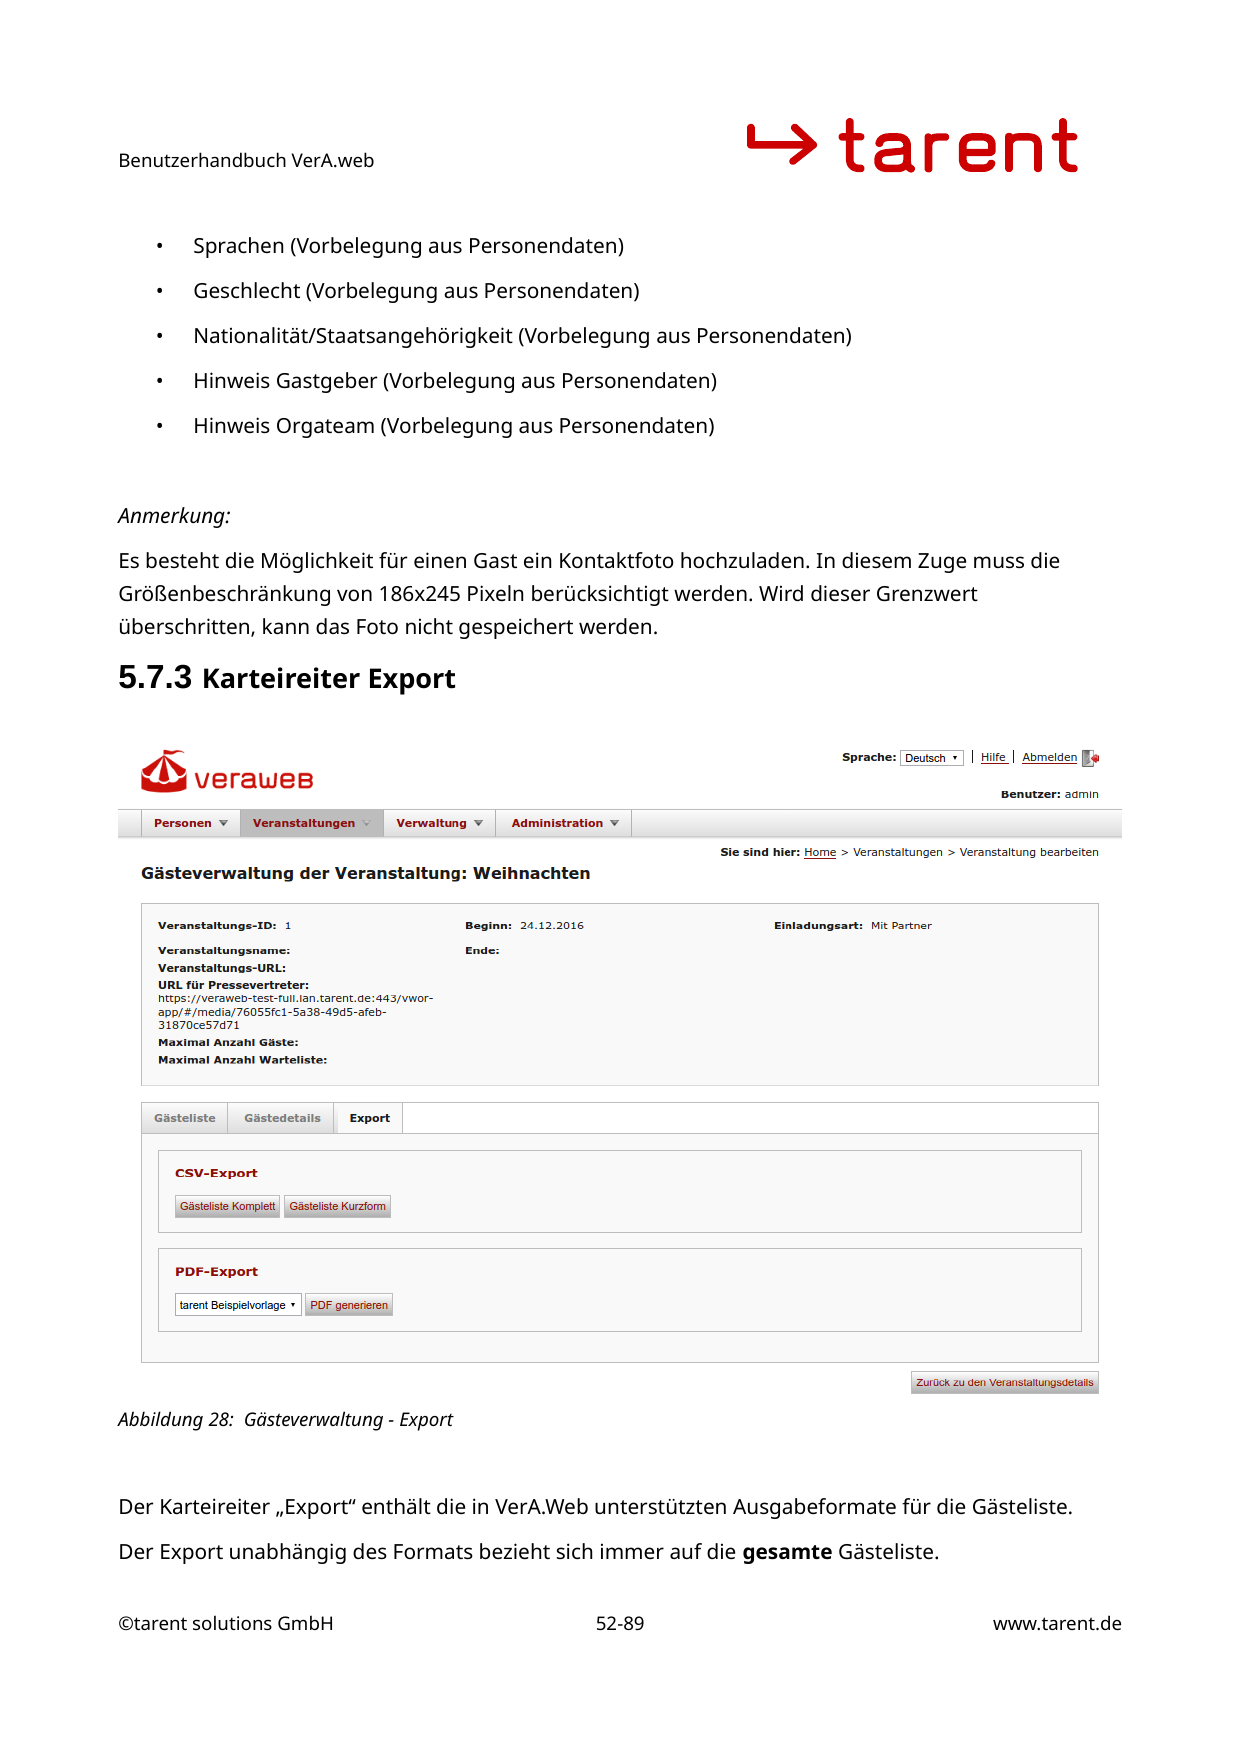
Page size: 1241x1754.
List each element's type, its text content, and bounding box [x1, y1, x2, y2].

text Der Export unabhängig des Formats bezieht sich immer auf die gesamte Gästeliste. [118, 1537, 1122, 1566]
list Nationalität/Staatsangehörigkeit (Vorbelegung aus Personendaten) [156, 322, 1122, 350]
picture [118, 747, 1122, 1403]
list Hinweis Gastgeber (Vorbelegung aus Personendaten) [156, 367, 1122, 395]
list Geschlecht (Vorbelegung aus Personendaten) [156, 277, 1122, 305]
list Sprachen (Vorbelegung aus Personendaten) [156, 232, 1122, 260]
text Der Karteireiter „Export“ enthält die in VerA.Web unterstützten Ausgabeformate für die Gästeliste. [118, 1492, 1122, 1521]
text Abbildung 28: Gästeverwaltung - Export [118, 1403, 1122, 1432]
list Hinweis Orgateam (Vorbelegung aus Personendaten) [156, 412, 1122, 440]
subtitle Karteireiter Export [118, 657, 1122, 696]
text Es besteht die Möglichkeit für einen Gast ein Kontaktfoto hochzuladen. In diesem Zuge muss die Größenbeschränkung von 186x245 Pixeln berücksichtigt werden. Wird dieser Grenzwert überschritten, kann das Foto nicht gespeichert werden. [118, 547, 1122, 640]
text [118, 734, 1122, 747]
text Anmerkung: [118, 502, 1122, 530]
